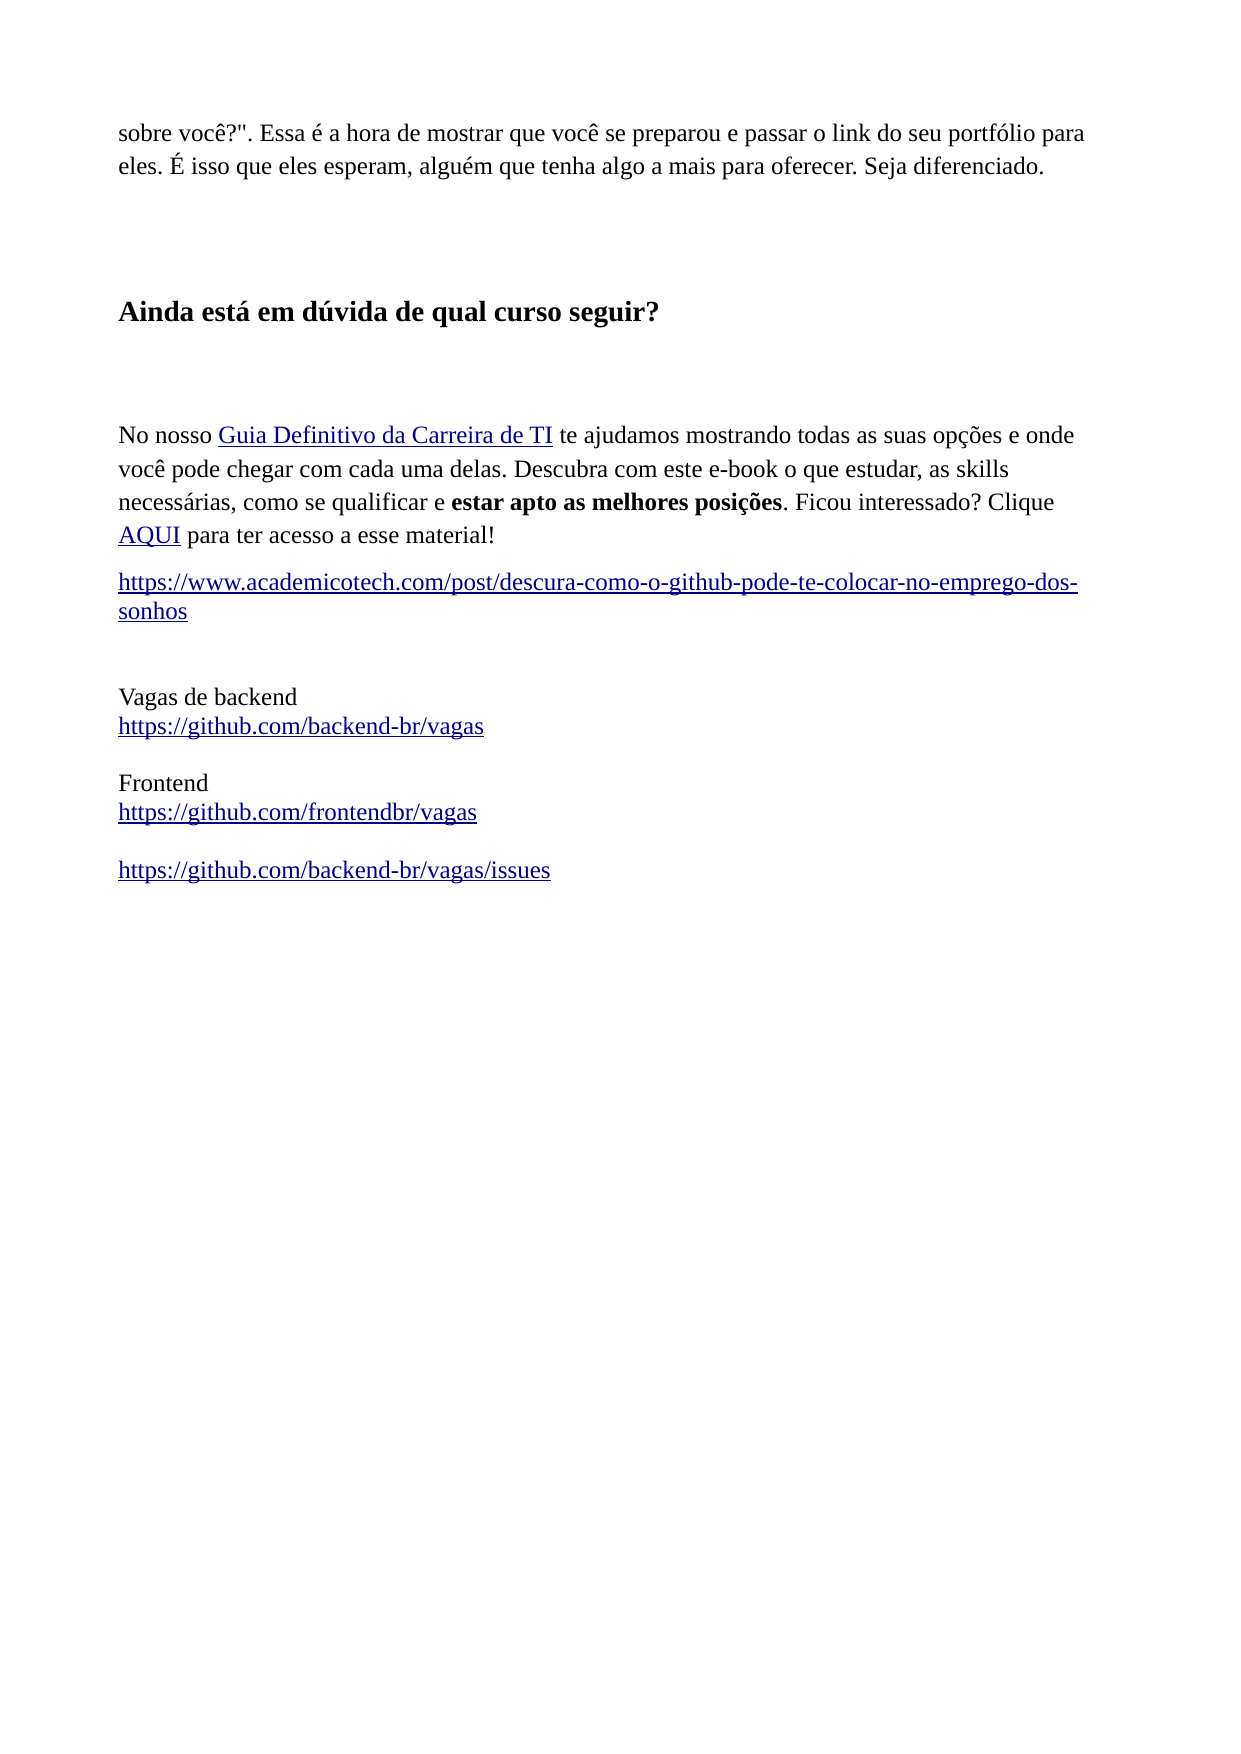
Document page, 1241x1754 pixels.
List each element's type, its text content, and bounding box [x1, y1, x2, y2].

subtitle Ainda está em dúvida de qual curso seguir? [118, 294, 1122, 327]
text https://github.com/frontendbr/vagas [118, 797, 1122, 826]
text Frontend [118, 768, 1122, 797]
text https://github.com/backend-br/vagas/issues [118, 855, 1122, 883]
text Vagas de backend [118, 682, 1122, 711]
text https://www.academicotech.com/post/descura-como-o-github-pode-te-colocar-no-emprego-dos-sonhos [118, 567, 1122, 625]
text No nosso Guia Definitivo da Carreira de TI te ajudamos mostrando todas as suas opções e onde você pode chegar com cada uma delas. Descubra com este e-book o que estudar, as skills necessárias, como se qualificar e estar apto as melhores posições. Ficou interessado? Clique AQUI para ter acesso a esse material! [118, 421, 1122, 548]
text sobre você?". Essa é a hora de mostrar que você se preparou e passar o link do seu portfólio para eles. É isso que eles esperam, alguém que tenha algo a mais para oferecer. Seja diferenciado. [118, 118, 1122, 180]
text https://github.com/backend-br/vagas [118, 711, 1122, 740]
